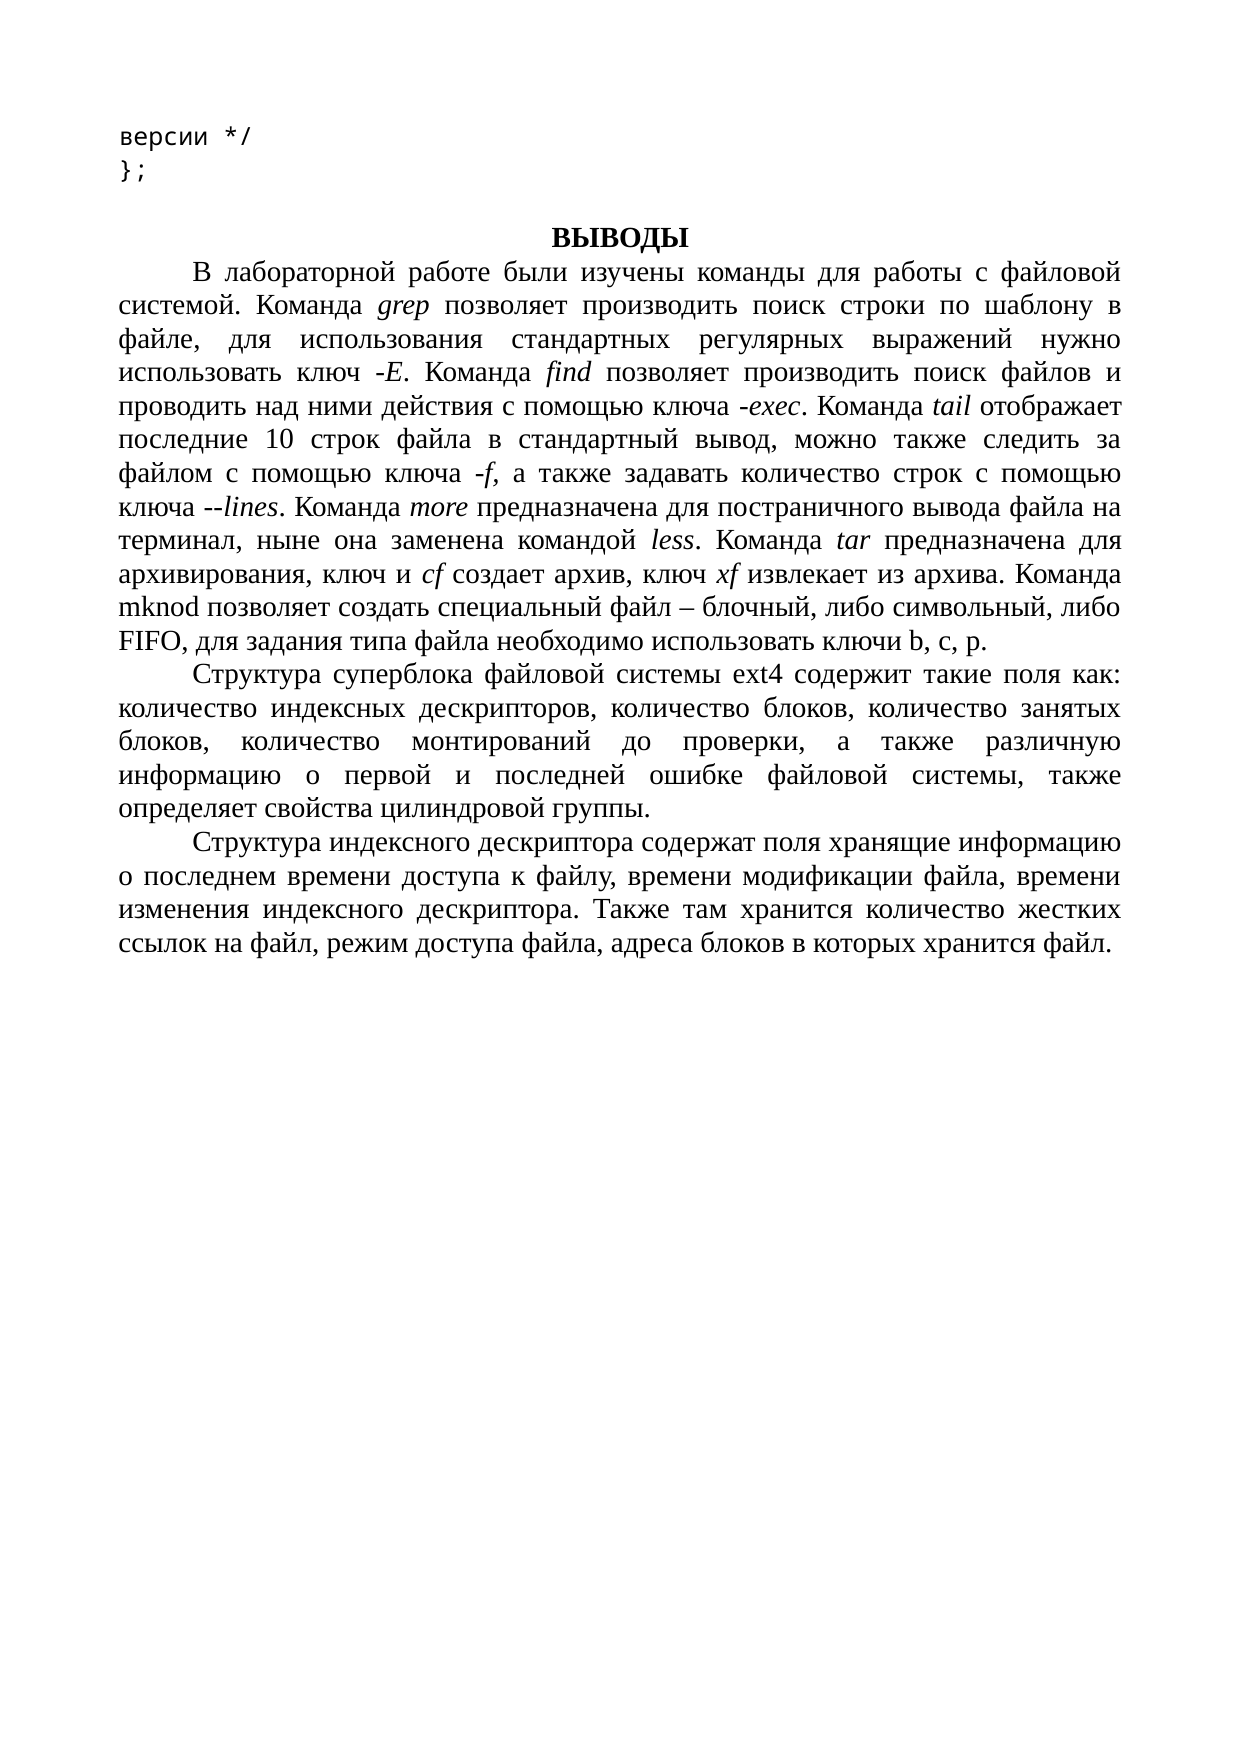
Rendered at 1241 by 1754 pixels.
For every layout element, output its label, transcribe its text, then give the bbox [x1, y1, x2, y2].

text Структура индексного дескриптора содержат поля хранящие информацию о последнем времени доступа к файлу, времени модификации файла, времени изменения индексного дескриптора. Также там хранится количество жестких ссылок на файл, режим доступа файла, адреса блоков в которых хранится файл. [118, 824, 1122, 958]
text ВЫВОДЫ [118, 220, 1122, 254]
text }; [118, 152, 1122, 186]
text Структура суперблока файловой системы ext4 содержит такие поля как: количество индексных дескрипторов, количество блоков, количество занятых блоков, количество монтирований до проверки, а также различную информацию о первой и последней ошибке файловой системы, также определяет свойства цилиндровой группы. [118, 656, 1122, 824]
text В лабораторной работе были изучены команды для работы с файловой системой. Команда grep позволяет производить поиск строки по шаблону в файле, для использования стандартных регулярных выражений нужно использовать ключ -Е. Команда find позволяет производить поиск файлов и проводить над ними действия с помощью ключа -exec. Команда tail отображает последние 10 строк файла в стандартный вывод, можно также следить за файлом с помощью ключа -f, а также задавать количество строк с помощью ключа --lines. Команда more предназначена для постраничного вывода файла на терминал, ныне она заменена командой less. Команда tar предназначена для архивирования, ключ и cf создает архив, ключ xf извлекает из архива. Команда mknod позволяет создать специальный файл – блочный, либо символьный, либо FIFO, для задания типа файла необходимо использовать ключи b, c, p. [118, 254, 1122, 656]
text версии */ [118, 118, 1122, 152]
